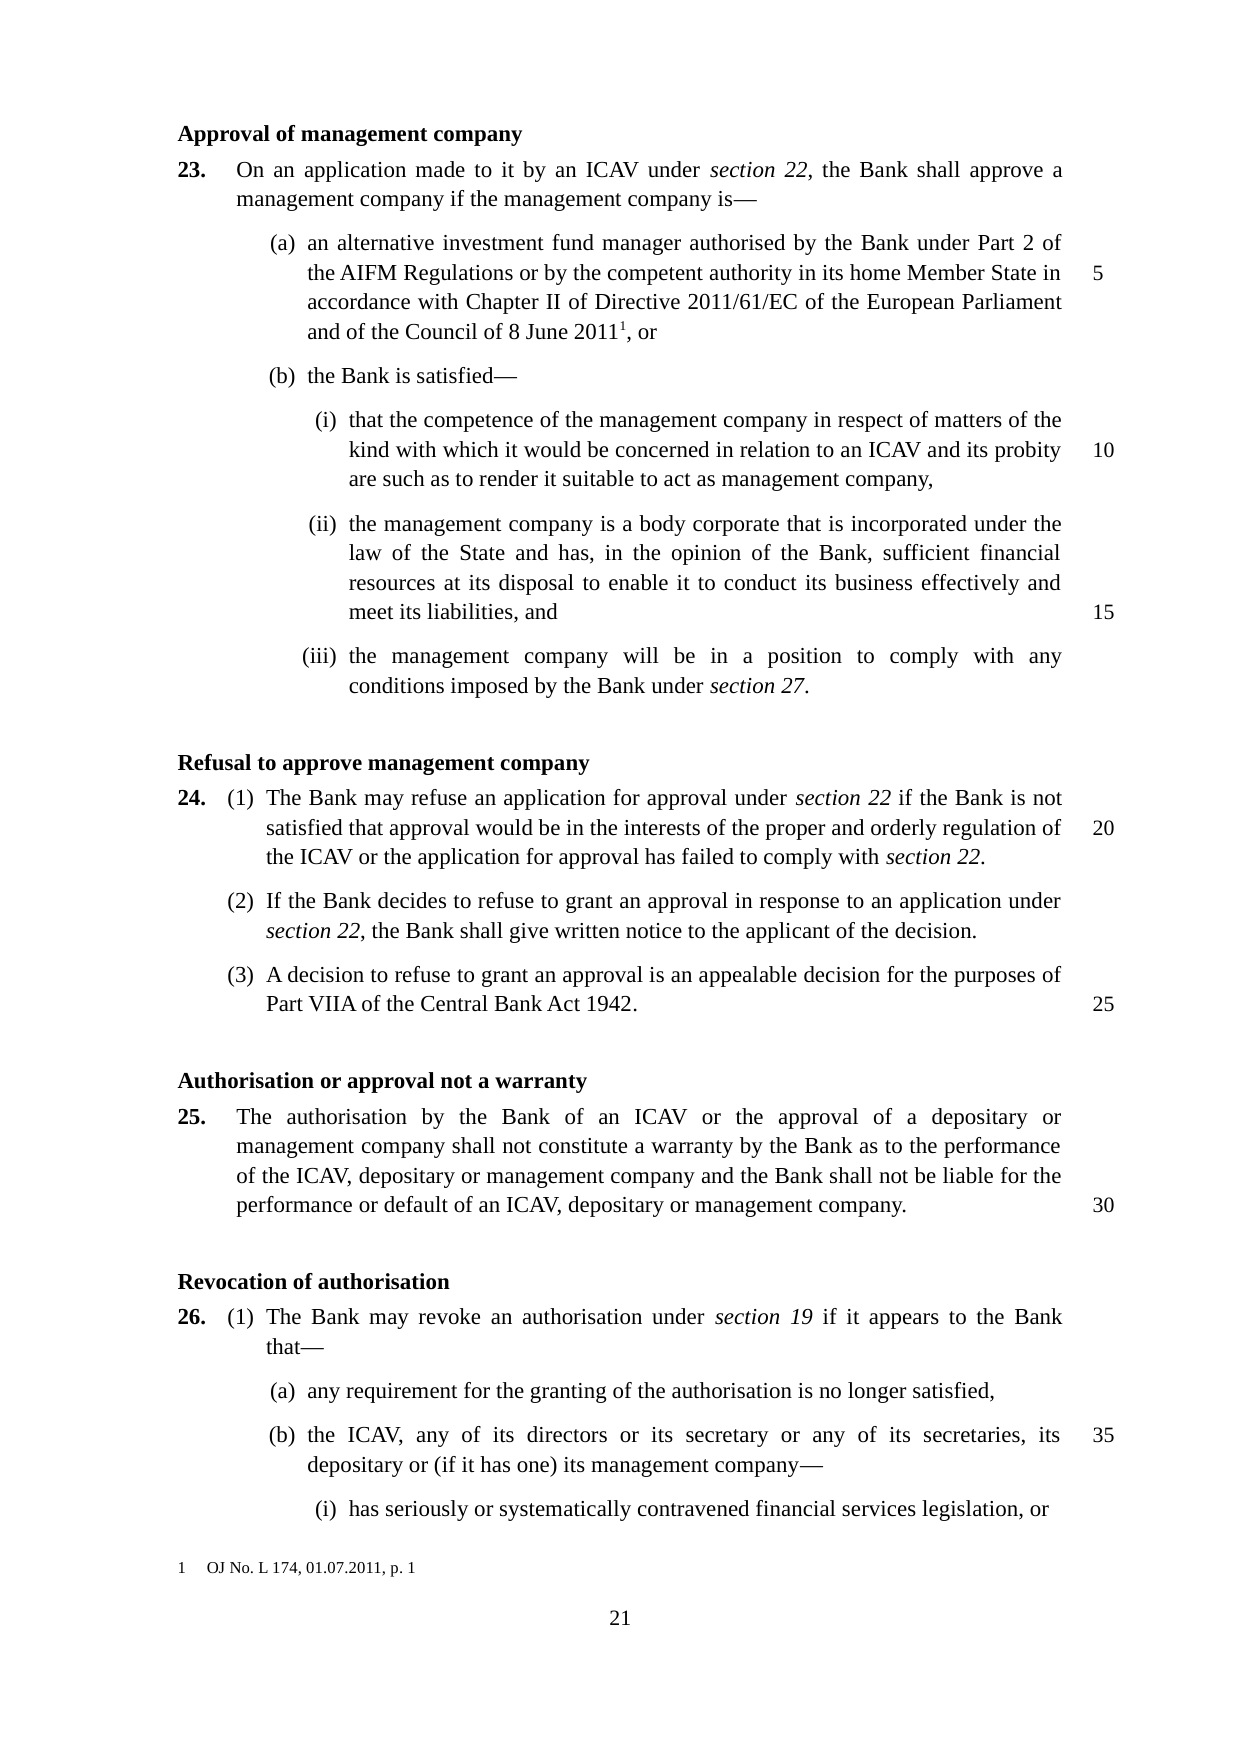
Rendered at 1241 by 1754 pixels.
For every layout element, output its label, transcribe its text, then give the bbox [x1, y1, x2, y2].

text Approval of management company [177, 118, 1063, 148]
text 25. The authorisation by the Bank of an ICAV or the approval of a depositary or management company shall not constitute a warranty by the Bank as to the performance of the ICAV, depositary or management company and the Bank shall not be liable for the performance or default of an ICAV, depositary or management company. [177, 1101, 1063, 1218]
text (ii) the management company is a body corporate that is incorporated under the law of the State and has, in the opinion of the Bank, sufficient financial resources at its disposal to enable it to conduct its business effectively and meet its liabilities, and [177, 507, 1063, 625]
text (b) the ICAV, any of its directors or its secretary or any of its secretaries, its depositary or (if it has one) its management company⁠— [177, 1419, 1063, 1478]
text Refusal to approve management company [177, 746, 1063, 776]
text 24. (1) The Bank may refuse an application for approval under section 22 if the Bank is not satisfied that approval would be in the interests of the proper and orderly regulation of the ICAV or the application for approval has failed to comply with section 22. [177, 782, 1063, 870]
text (3) A decision to refuse to grant an approval is an appealable decision for the purposes of Part VIIA of the Central Bank Act 1942. [177, 959, 1063, 1018]
text (2) If the Bank decides to refuse to grant an approval in response to an application under section 22, the Bank shall give written notice to the applicant of the decision. [177, 885, 1063, 944]
text (i) has seriously or systematically contravened financial services legislation, or [177, 1493, 1063, 1522]
text OJ No. L 174, 01.07.2011, p. 1 [177, 1558, 1063, 1577]
text (a) any requirement for the granting of the authorisation is no longer satisfied, [177, 1375, 1063, 1404]
text (b) the Bank is satisfied⁠— [177, 360, 1063, 389]
text 26. (1) The Bank may revoke an authorisation under section 19 if it appears to the Bank that⁠— [177, 1301, 1063, 1360]
text (i) that the competence of the management company in respect of matters of the kind with which it would be concerned in relation to an ICAV and its probity are such as to render it suitable to act as management company, [177, 404, 1063, 493]
text (iii) the management company will be in a position to comply with any conditions imposed by the Bank under section 27. [177, 640, 1063, 699]
text (a) an alternative investment fund manager authorised by the Bank under Part 2 of the AIFM Regulations or by the competent authority in its home Member State in accordance with Chapter II of Directive 2011/61/EC of the European Parliament and of the Council of 8 June 2011, or [177, 227, 1063, 345]
text 23. On an application made to it by an ICAV under section 22, the Bank shall approve a management company if the management company is⁠— [177, 153, 1063, 212]
text Authorisation or approval not a warranty [177, 1065, 1063, 1094]
text Revocation of authorisation [177, 1266, 1063, 1295]
